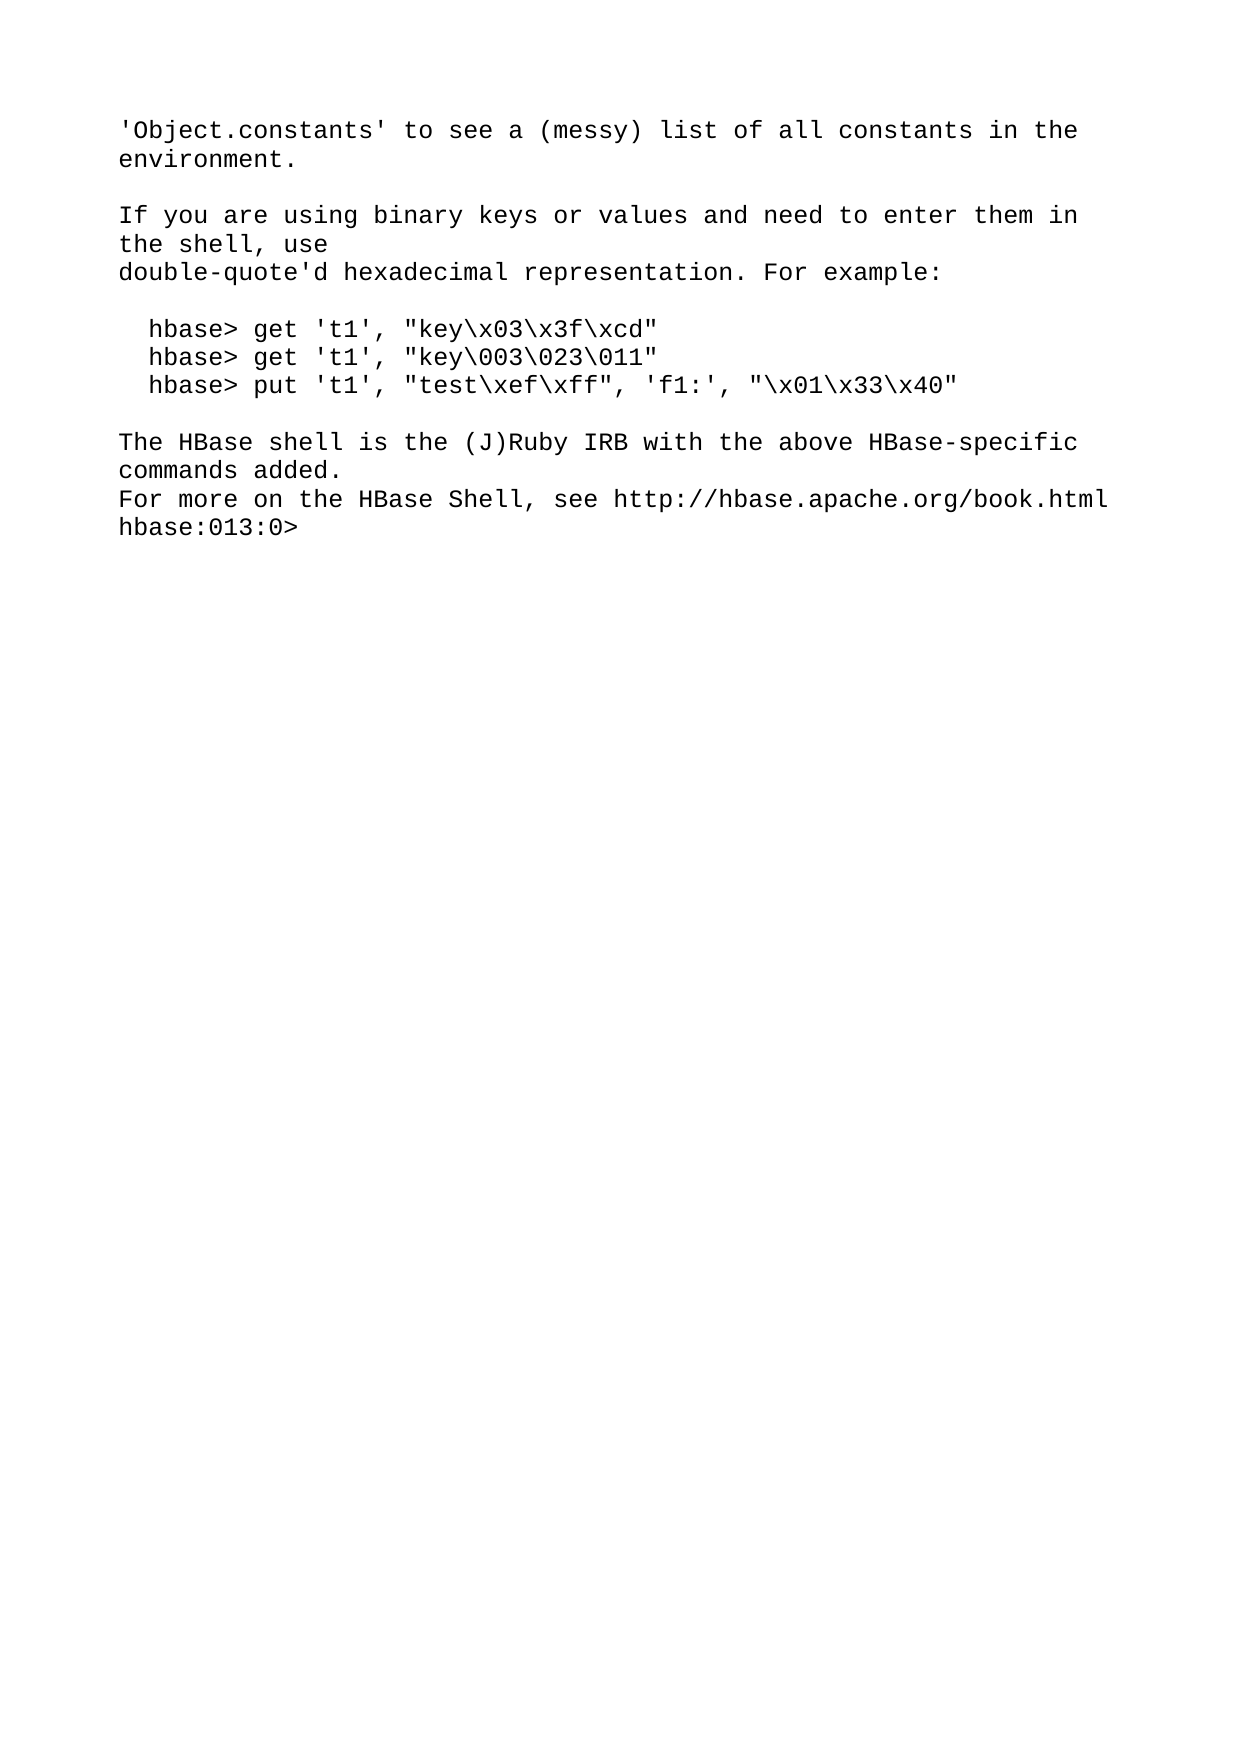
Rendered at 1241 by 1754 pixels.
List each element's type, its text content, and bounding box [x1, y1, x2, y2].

text 'Object.constants' to see a (messy) list of all constants in the environment. [118, 118, 1122, 175]
text The HBase shell is the (J)Ruby IRB with the above HBase-specific commands added. [118, 430, 1122, 486]
text For more on the HBase Shell, see http://hbase.apache.org/book.html [118, 486, 1122, 515]
text If you are using binary keys or values and need to enter them in the shell, use [118, 203, 1122, 260]
text hbase> get 't1', "key\x03\x3f\xcd" [118, 316, 1122, 345]
text hbase:013:0> [118, 515, 1122, 543]
text hbase> put 't1', "test\xef\xff", 'f1:', "\x01\x33\x40" [118, 373, 1122, 401]
text hbase> get 't1', "key\003\023\011" [118, 345, 1122, 373]
text double-quote'd hexadecimal representation. For example: [118, 260, 1122, 288]
